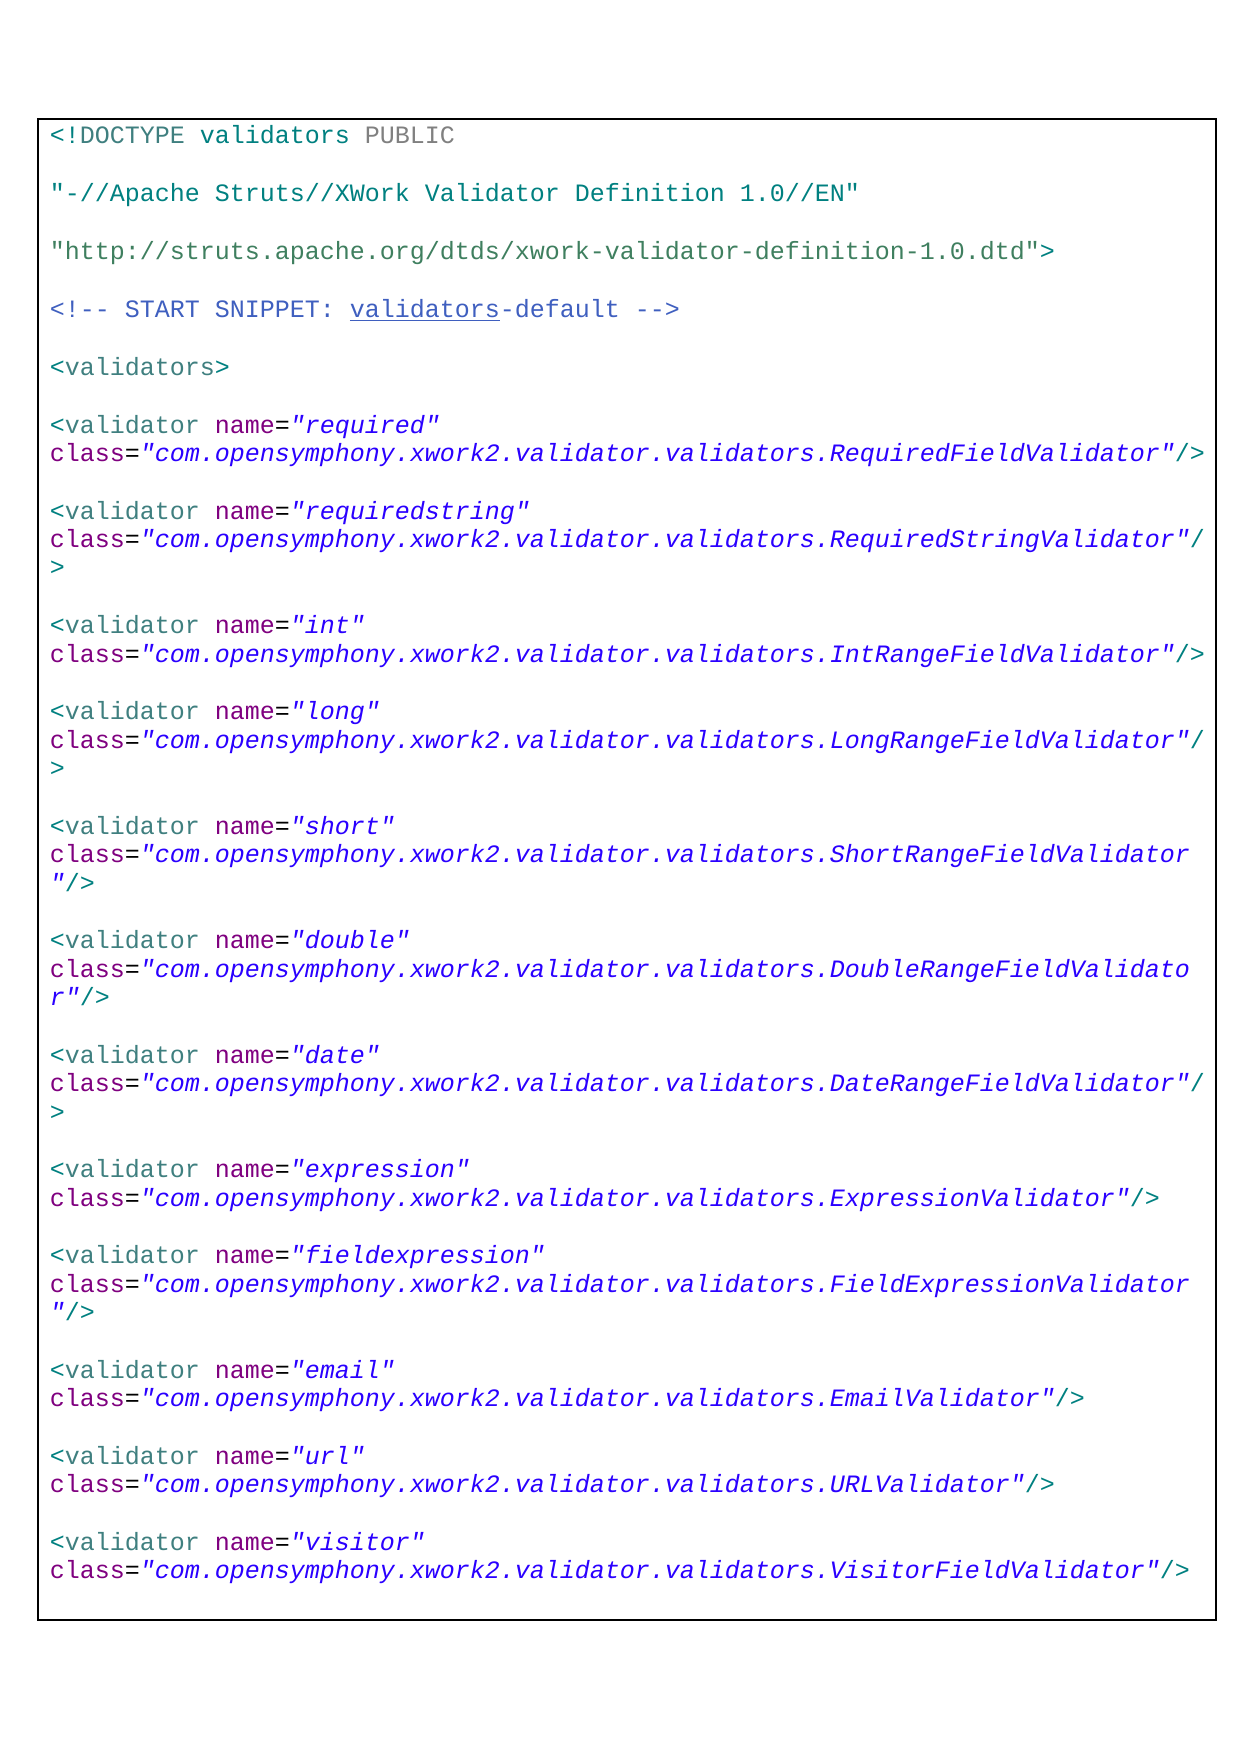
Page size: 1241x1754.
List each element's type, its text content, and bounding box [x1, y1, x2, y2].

table_header <!DOCTYPE validators PUBLIC "-//Apache Struts//XWork Validator Definition 1.0//EN" "http://struts.apache.org/dtds/xwork-validator-definition-1.0.dtd"> <!-- START SNIPPET: validators-default --> <validators> <validator name="required" class="com.opensymphony.xwork2.validator.validators.RequiredFieldValidator"/> <validator name="requiredstring" class="com.opensymphony.xwork2.validator.validators.RequiredStringValidator"/> <validator name="int" class="com.opensymphony.xwork2.validator.validators.IntRangeFieldValidator"/> <validator name="long" class="com.opensymphony.xwork2.validator.validators.LongRangeFieldValidator"/> <validator name="short" class="com.opensymphony.xwork2.validator.validators.ShortRangeFieldValidator"/> <validator name="double" class="com.opensymphony.xwork2.validator.validators.DoubleRangeFieldValidator"/> <validator name="date" class="com.opensymphony.xwork2.validator.validators.DateRangeFieldValidator"/> <validator name="expression" class="com.opensymphony.xwork2.validator.validators.ExpressionValidator"/> <validator name="fieldexpression" class="com.opensymphony.xwork2.validator.validators.FieldExpressionValidator"/> <validator name="email" class="com.opensymphony.xwork2.validator.validators.EmailValidator"/> <validator name="url" class="com.opensymphony.xwork2.validator.validators.URLValidator"/> <validator name="visitor" class="com.opensymphony.xwork2.validator.validators.VisitorFieldValidator"/> [39, 120, 1215, 1619]
